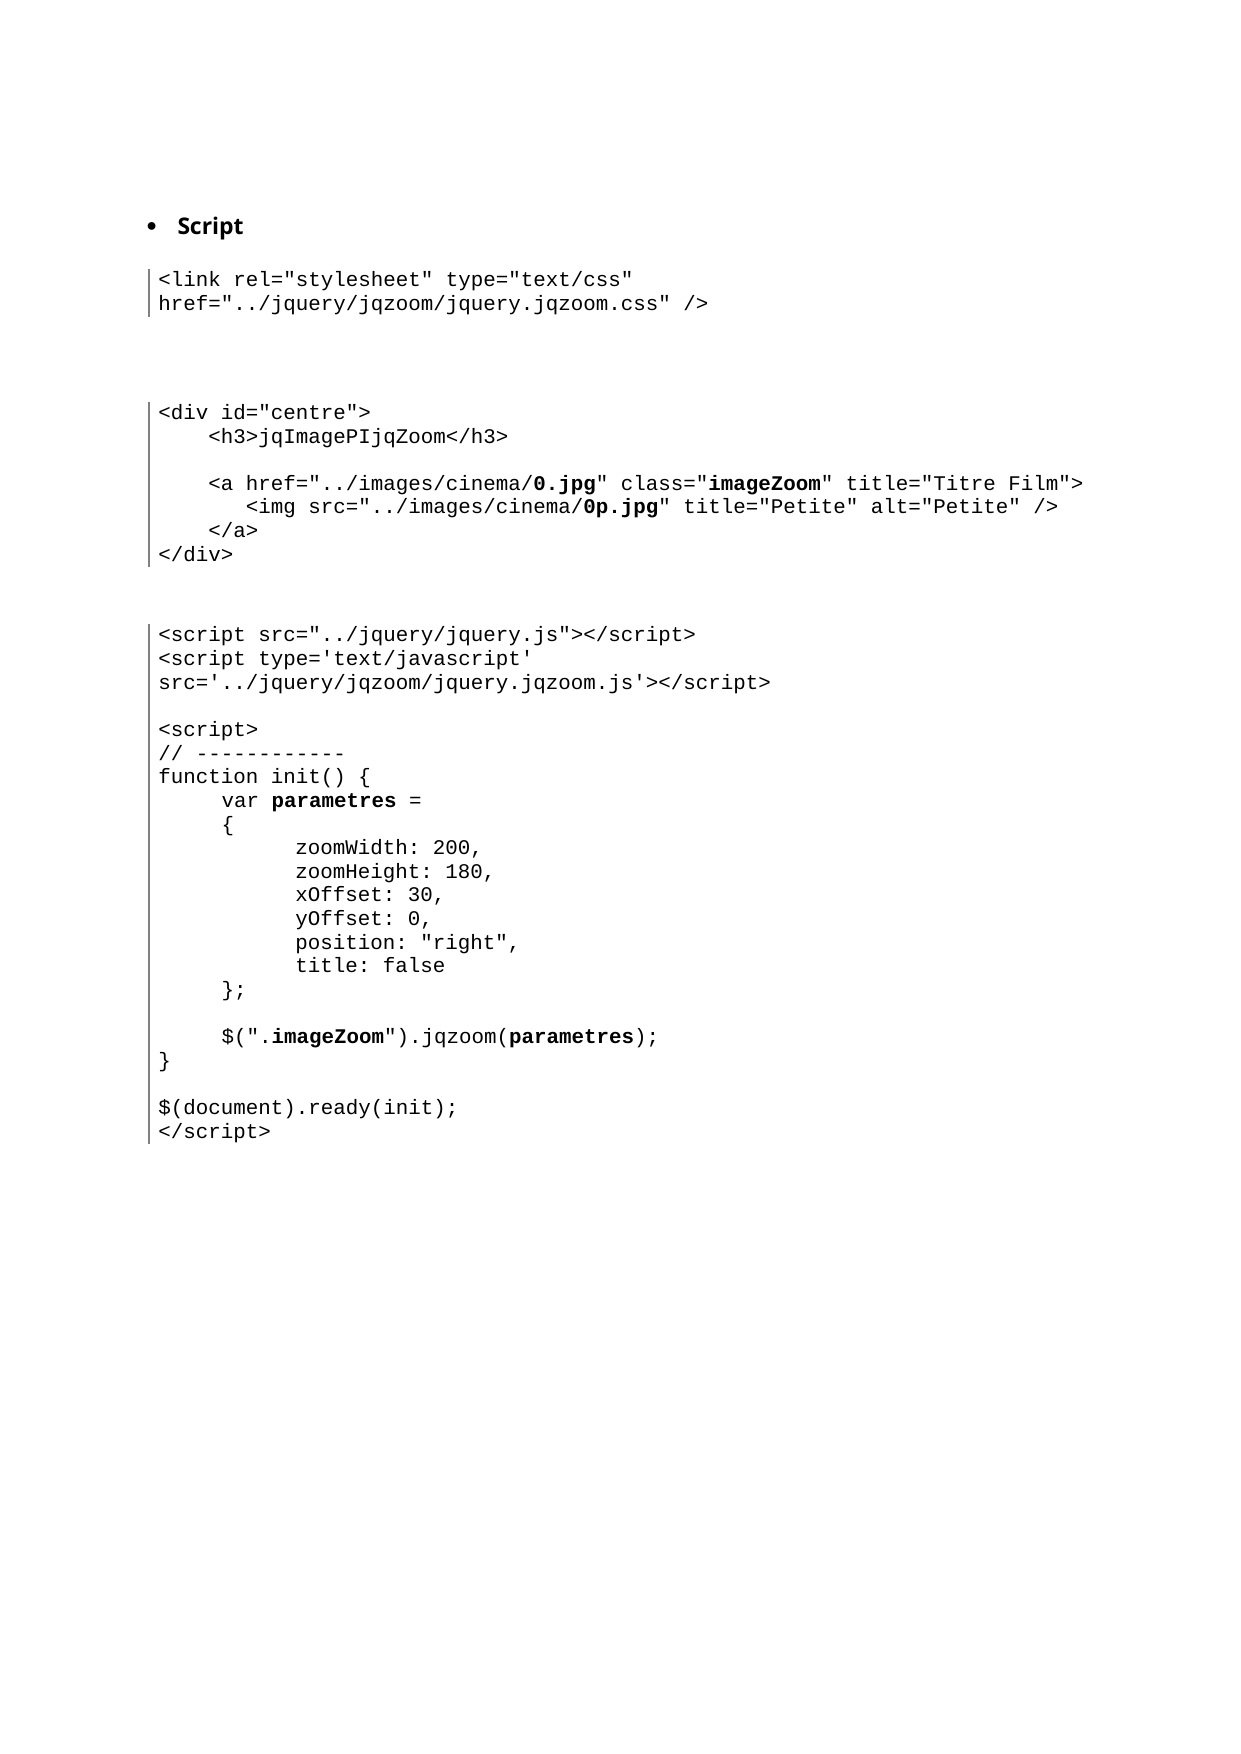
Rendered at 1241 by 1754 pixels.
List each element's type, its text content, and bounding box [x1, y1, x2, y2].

text $(".imageZoom").jqzoom(parametres); [150, 1026, 1092, 1050]
text xOffset: 30, [150, 884, 1092, 908]
text { [150, 813, 1092, 837]
text </a> [150, 520, 1092, 544]
text </div> [150, 544, 1092, 567]
text $(document).ready(init); [150, 1097, 1092, 1121]
text function init() { [150, 766, 1092, 790]
list Script [148, 210, 1092, 241]
text <script src="../jquery/jquery.js"></script> [150, 624, 1092, 648]
text </script> [150, 1121, 1092, 1144]
text zoomWidth: 200, [150, 837, 1092, 861]
text yOffset: 0, [150, 908, 1092, 932]
text zoomHeight: 180, [150, 861, 1092, 884]
text <a href="../images/cinema/0.jpg" class="imageZoom" title="Titre Film"> [150, 473, 1092, 497]
text title: false [150, 955, 1092, 979]
text } [150, 1050, 1092, 1074]
text }; [150, 979, 1092, 1003]
text <script type='text/javascript' src='../jquery/jqzoom/jquery.jqzoom.js'></script> [150, 648, 1092, 695]
text <img src="../images/cinema/0p.jpg" title="Petite" alt="Petite" /> [150, 497, 1092, 520]
text <script> [150, 719, 1092, 743]
text position: "right", [150, 932, 1092, 955]
text <link rel="stylesheet" type="text/css" href="../jquery/jqzoom/jquery.jqzoom.css" /> [150, 269, 1092, 317]
text <div id="centre"> [150, 402, 1092, 426]
text // ------------ [150, 743, 1092, 766]
text <h3>jqImagePIjqZoom</h3> [150, 426, 1092, 449]
text var parametres = [150, 790, 1092, 813]
